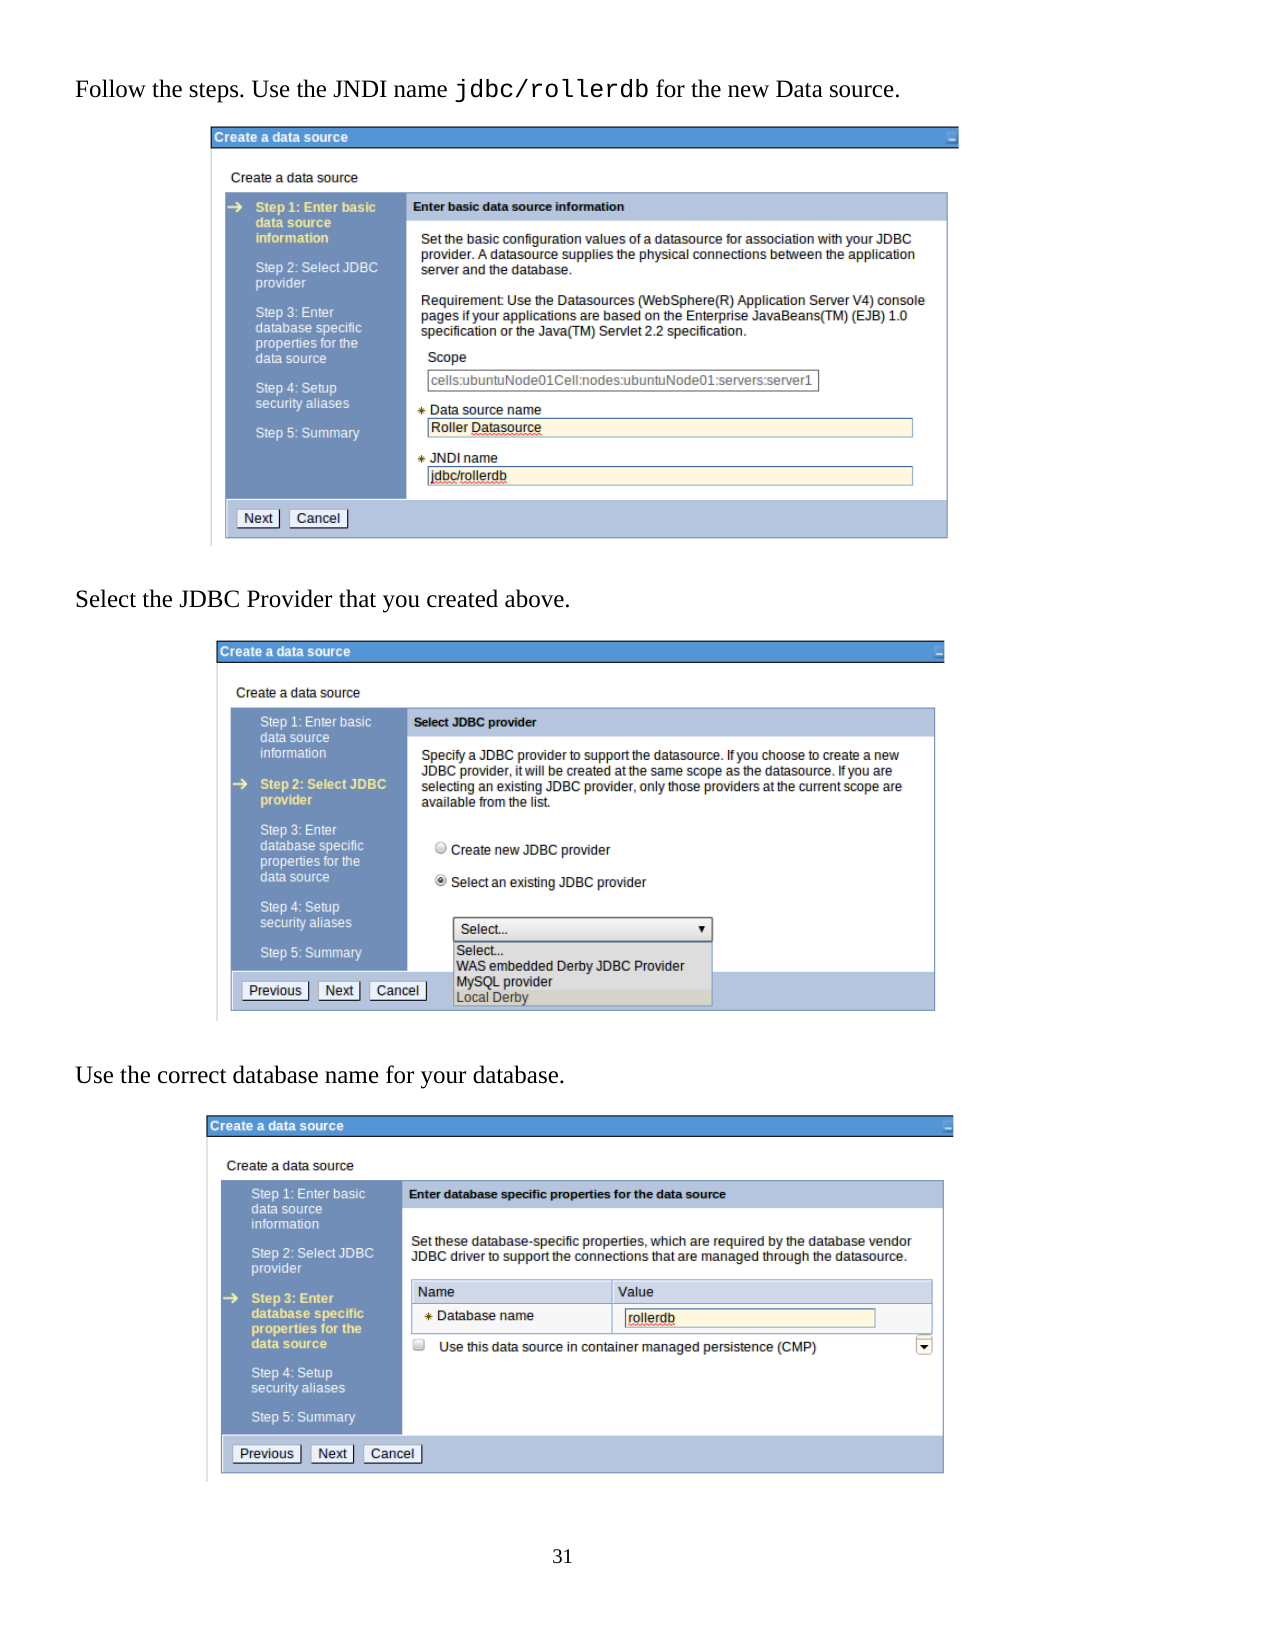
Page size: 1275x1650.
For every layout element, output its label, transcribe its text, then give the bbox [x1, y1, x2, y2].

picture [210, 634, 945, 1021]
picture [202, 1111, 954, 1482]
picture [204, 120, 959, 546]
text Follow the steps. Use the JNDI name jdbc/rollerdb for the new Data source. [75, 75, 1200, 105]
text Select the JDBC Provider that you created above. [75, 586, 1200, 613]
text Use the correct database name for your database. [75, 1061, 1200, 1089]
